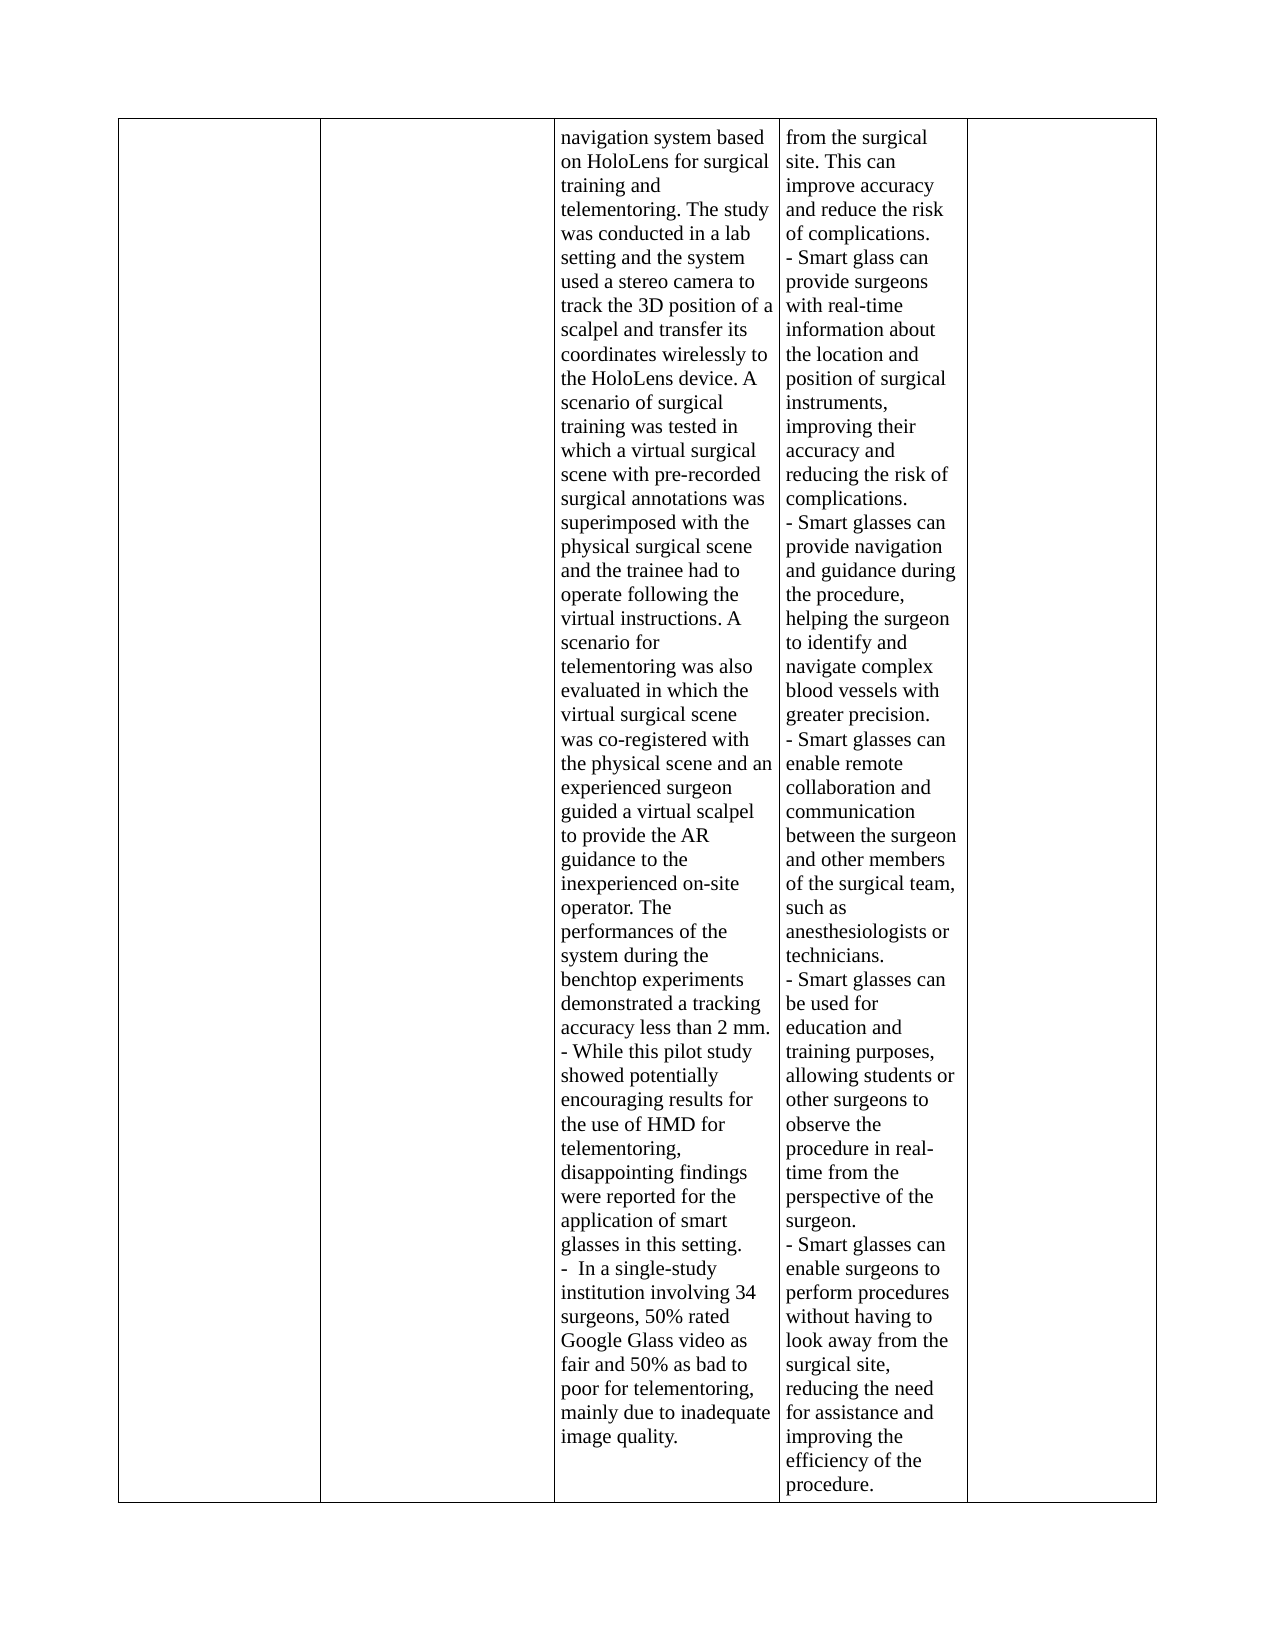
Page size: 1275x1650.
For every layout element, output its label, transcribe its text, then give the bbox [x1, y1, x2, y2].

table_cell from the surgical site. This can improve accuracy and reduce the risk of complications. - Smart glass can provide surgeons with real-time information about the location and position of surgical instruments, improving their accuracy and reducing the risk of complications. - Smart glasses can provide navigation and guidance during the procedure, helping the surgeon to identify and navigate complex blood vessels with greater precision. - Smart glasses can enable remote collaboration and communication between the surgeon and other members of the surgical team, such as anesthesiologists or technicians. - Smart glasses can be used for education and training purposes, allowing students or other surgeons to observe the procedure in real-time from the perspective of the surgeon. - Smart glasses can enable surgeons to perform procedures without having to look away from the surgical site, reducing the need for assistance and improving the efficiency of the procedure. [780, 119, 967, 1502]
table_cell [968, 119, 1156, 1502]
table_cell navigation system based on HoloLens for surgical training and telementoring. The study was conducted in a lab setting and the system used a stereo camera to track the 3D position of a scalpel and transfer its coordinates wirelessly to the HoloLens device. A scenario of surgical training was tested in which a virtual surgical scene with pre-recorded surgical annotations was superimposed with the physical surgical scene and the trainee had to operate following the virtual instructions. A scenario for telementoring was also evaluated in which the virtual surgical scene was co-registered with the physical scene and an experienced surgeon guided a virtual scalpel to provide the AR guidance to the inexperienced on-site operator. The performances of the system during the benchtop experiments demonstrated a tracking accuracy less than 2 mm. - While this pilot study showed potentially encouraging results for the use of HMD for telementoring, disappointing findings were reported for the application of smart glasses in this setting. - In a single-study institution involving 34 surgeons, 50% rated Google Glass video as fair and 50% as bad to poor for telementoring, mainly due to inadequate image quality. [555, 119, 779, 1502]
table_cell [321, 119, 554, 1502]
table_cell [119, 119, 320, 1502]
